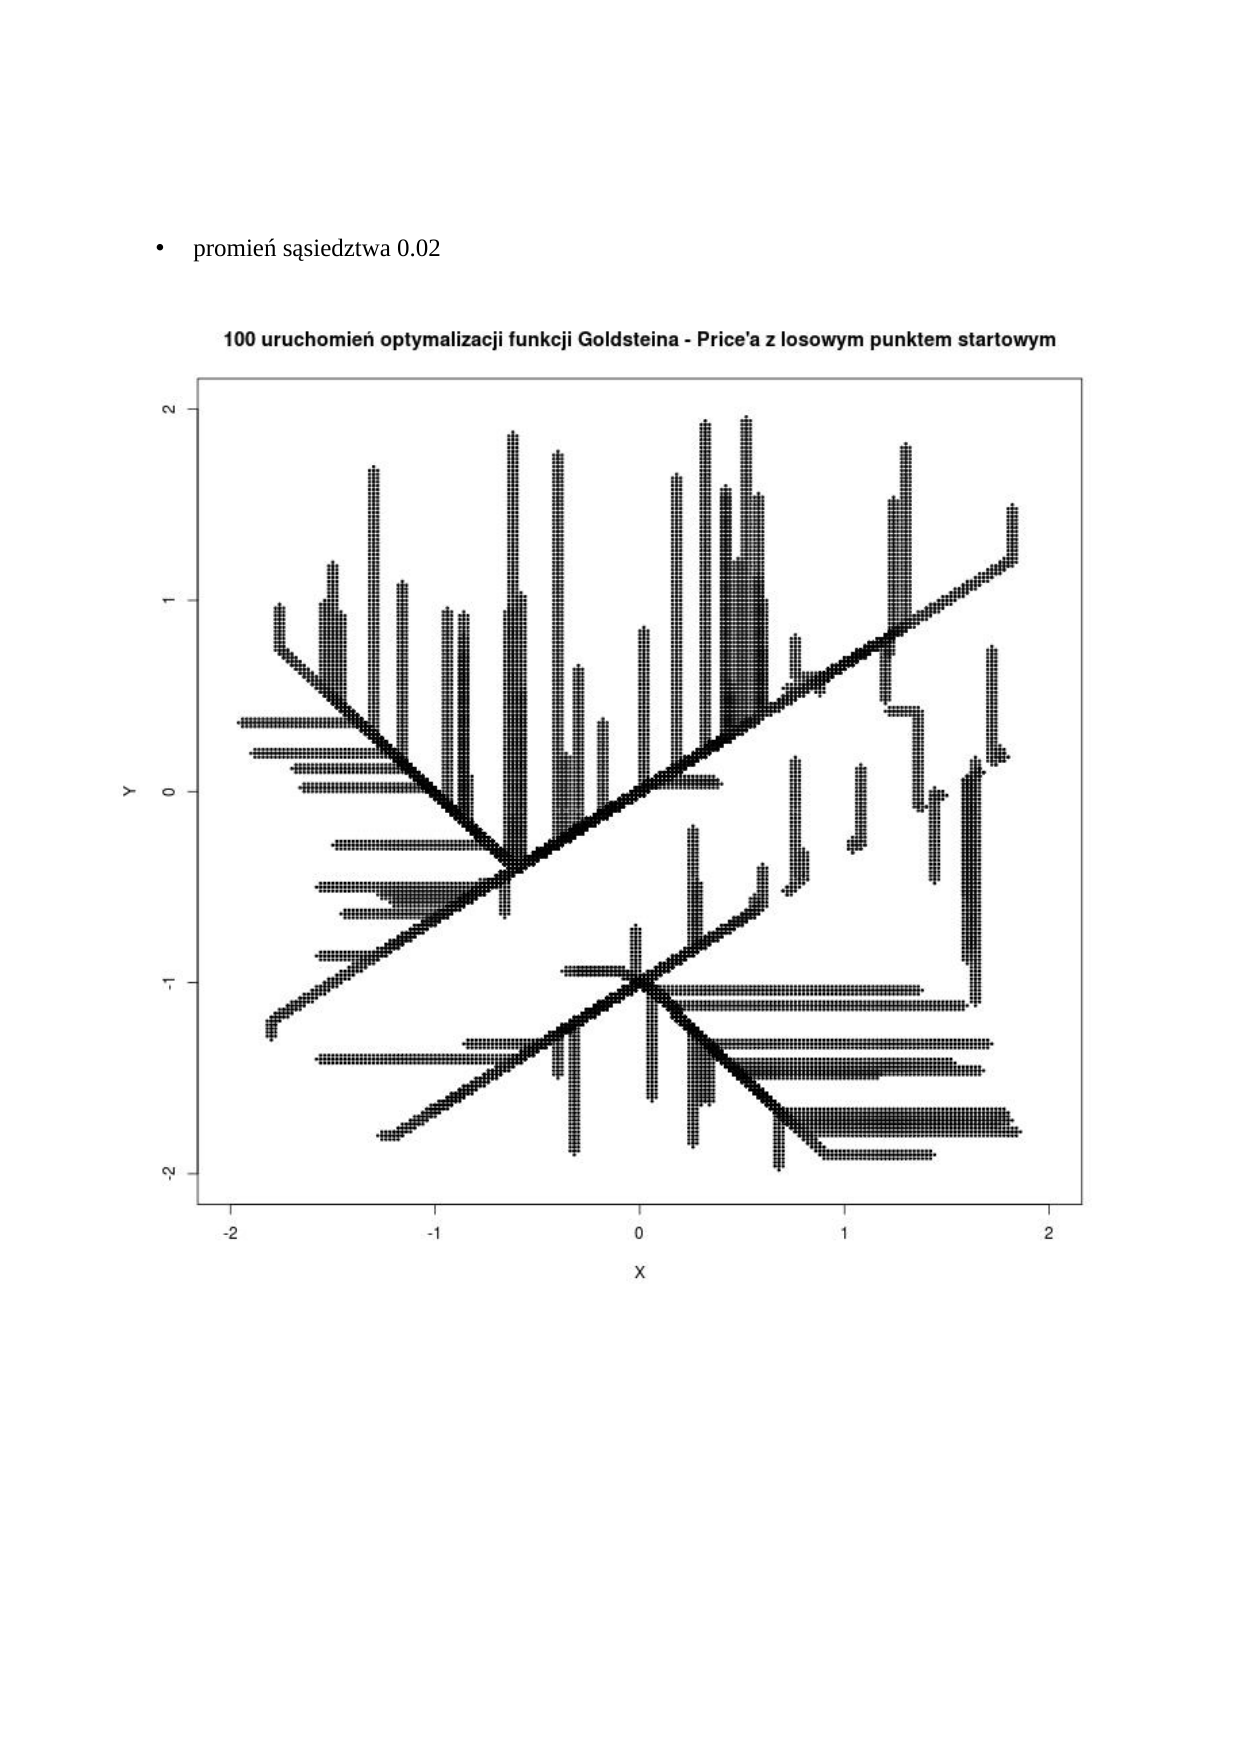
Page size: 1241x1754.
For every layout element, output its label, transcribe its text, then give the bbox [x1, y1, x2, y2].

list promień sąsiedztwa 0.02 [156, 233, 1122, 262]
picture [118, 299, 1123, 1304]
